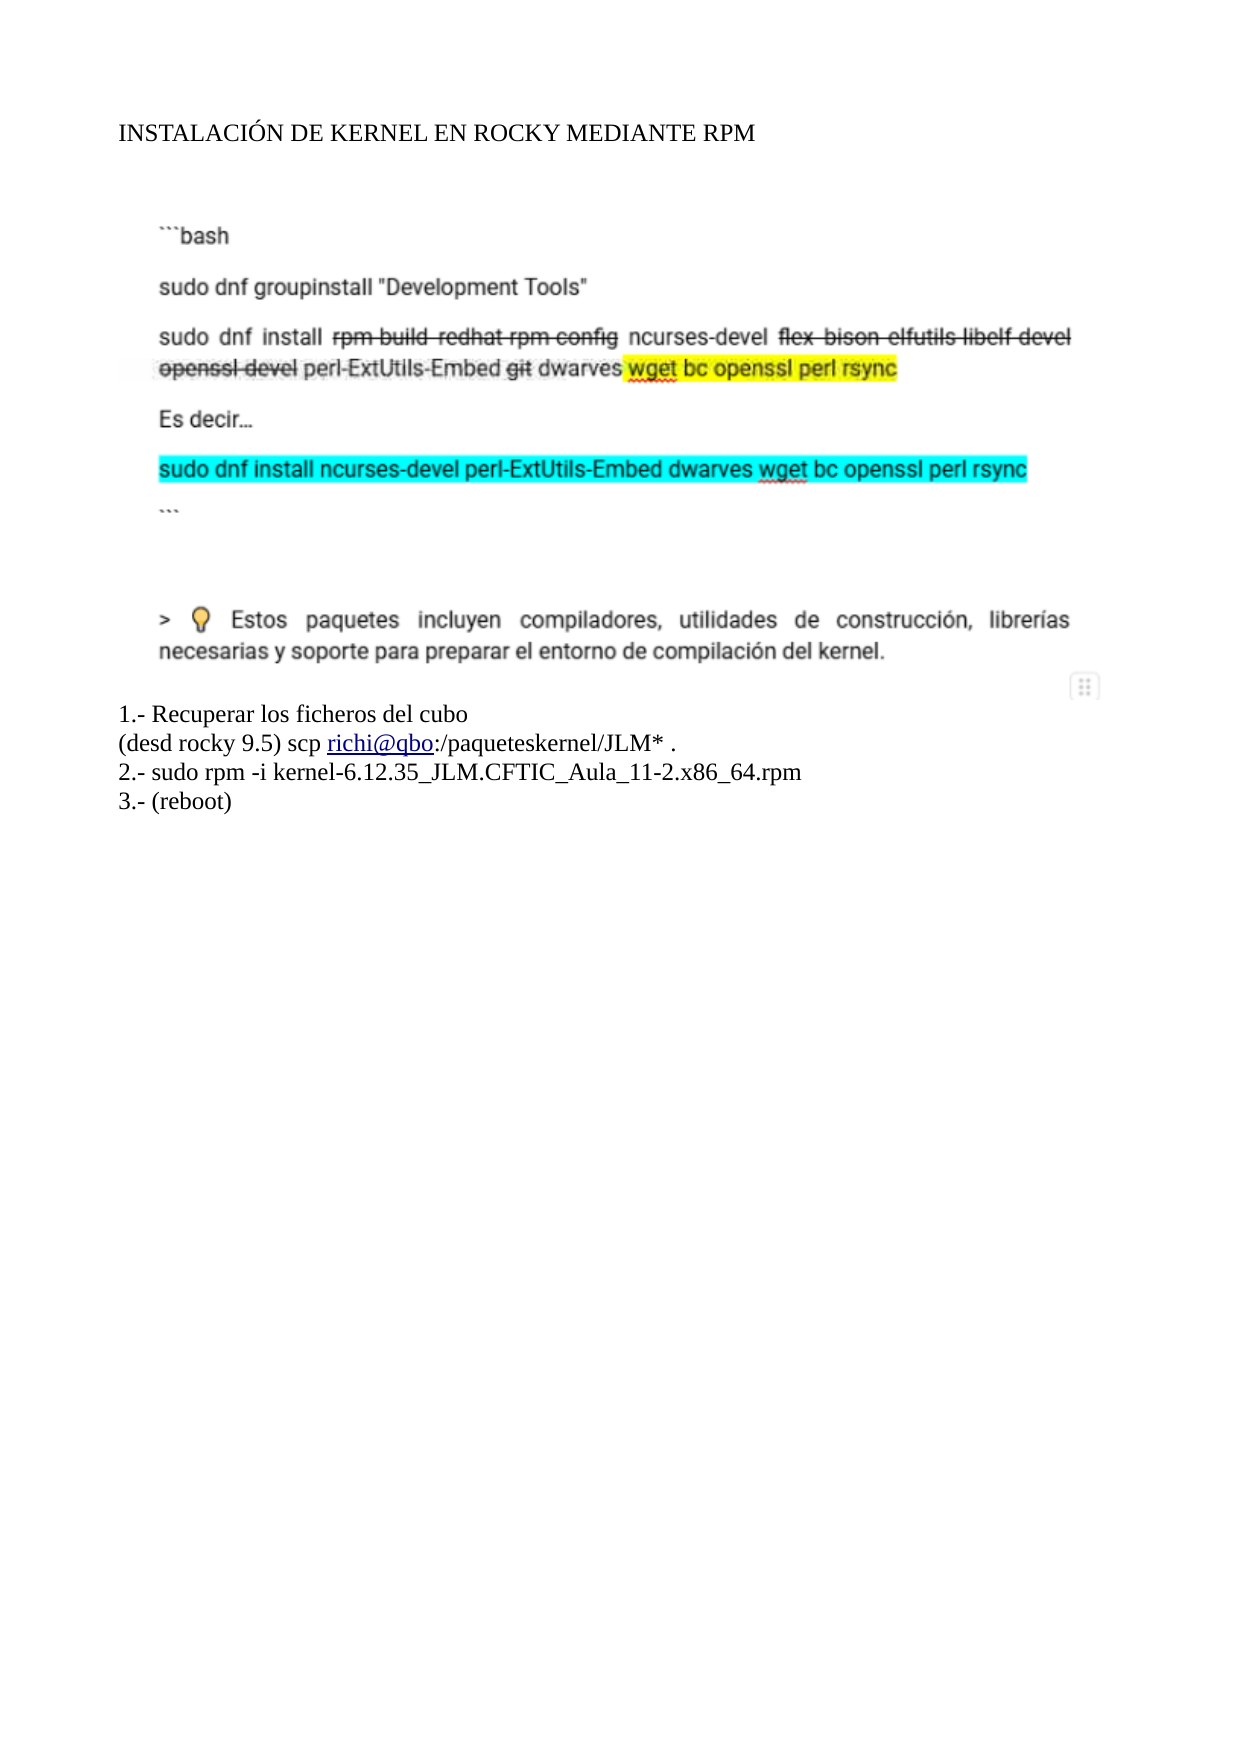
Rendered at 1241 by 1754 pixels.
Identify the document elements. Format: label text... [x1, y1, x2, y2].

text 3.- (reboot) [118, 786, 1122, 814]
text 2.- sudo rpm -i kernel-6.12.35_JLM.CFTIC_Aula_11-2.x86_64.rpm [118, 757, 1122, 786]
text INSTALACIÓN DE KERNEL EN ROCKY MEDIANTE RPM [118, 118, 1122, 147]
picture [118, 175, 1123, 700]
text 1.- Recuperar los ficheros del cubo (desd rocky 9.5) scp richi@qbo:/paqueteskernel/JLM* . [118, 700, 1122, 757]
